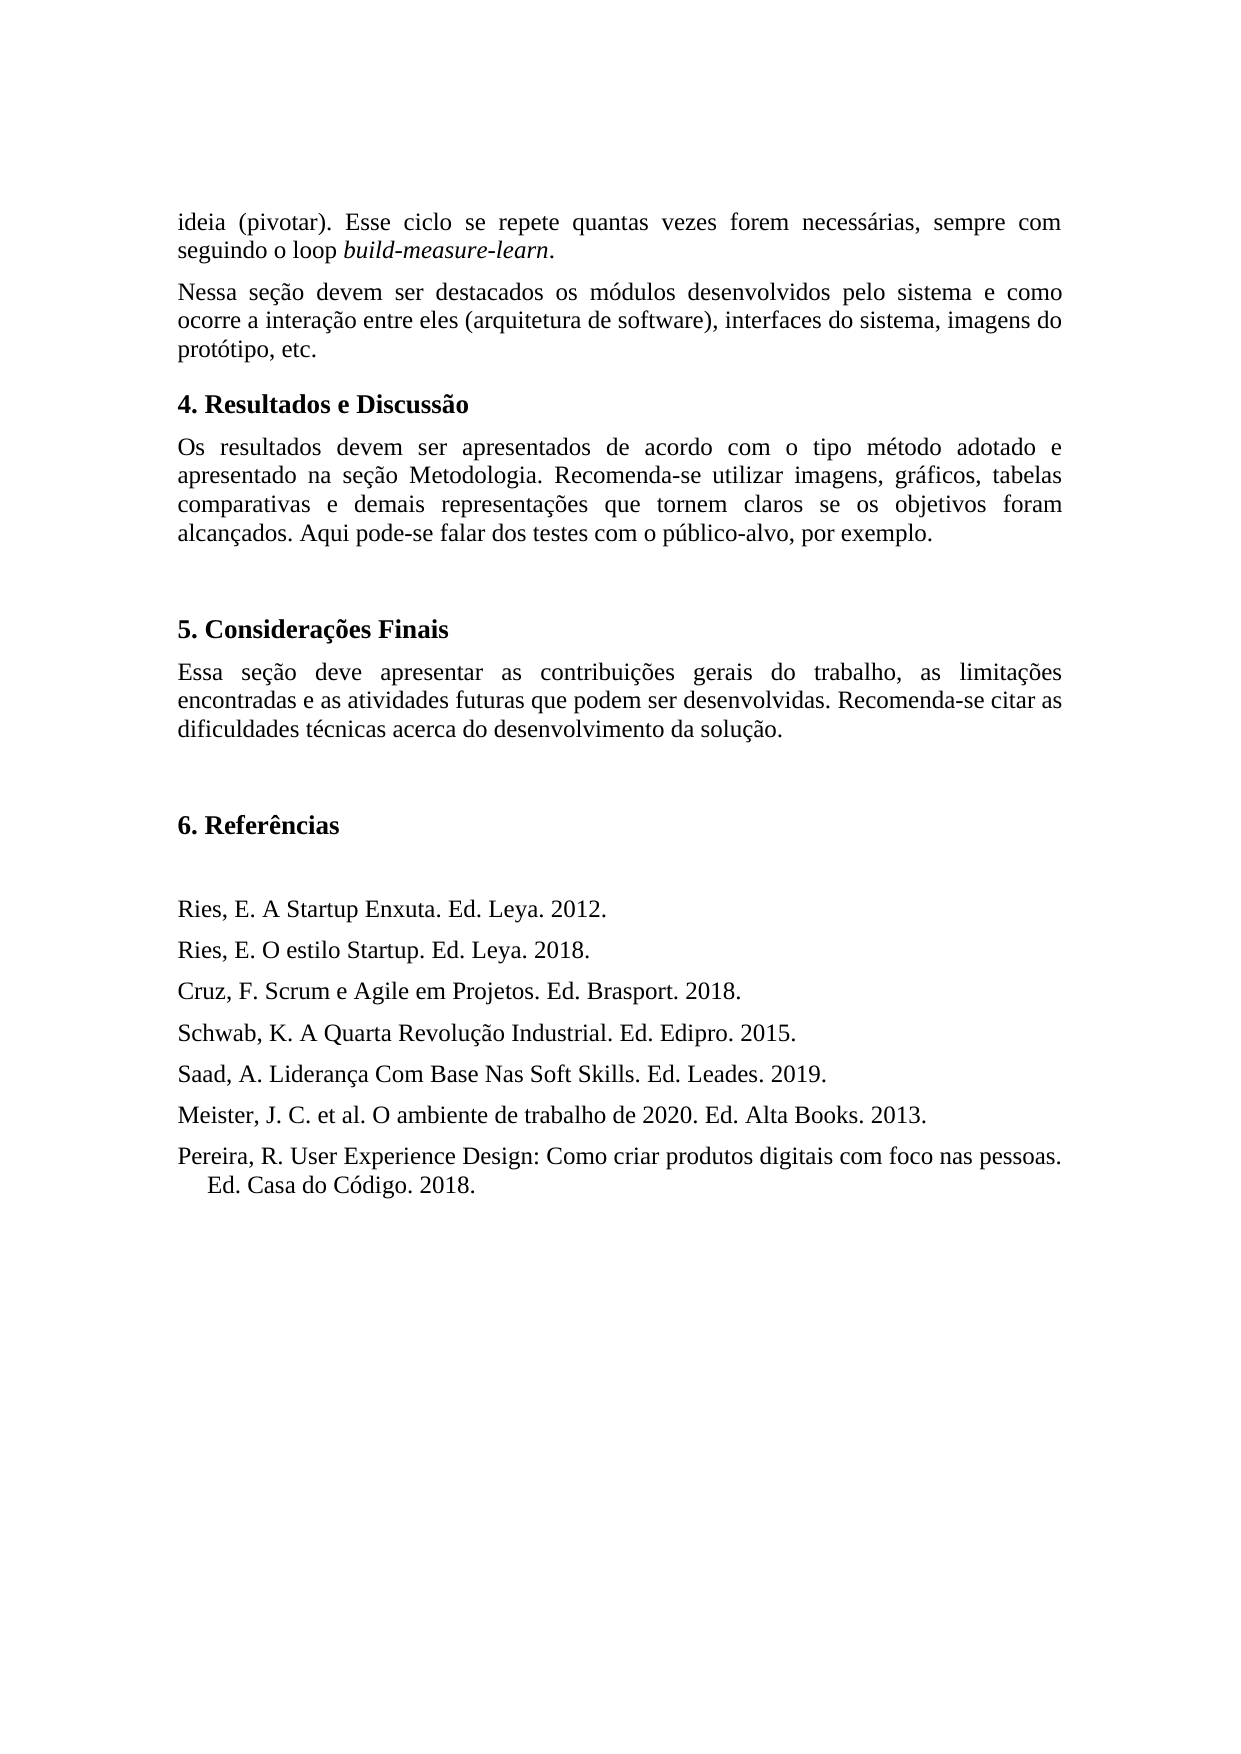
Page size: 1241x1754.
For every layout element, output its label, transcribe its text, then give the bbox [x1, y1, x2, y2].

text Ries, E. O estilo Startup. Ed. Leya. 2018. [177, 935, 1063, 964]
subtitle 6. Referências [177, 809, 1063, 840]
text Saad, A. Liderança Com Base Nas Soft Skills. Ed. Leades. 2019. [177, 1059, 1063, 1088]
text Pereira, R. User Experience Design: Como criar produtos digitais com foco nas pessoas. Ed. Casa do Código. 2018. [177, 1141, 1063, 1199]
text Schwab, K. A Quarta Revolução Industrial. Ed. Edipro. 2015. [177, 1018, 1063, 1046]
subtitle 5. Considerações Finais [177, 613, 1063, 644]
text Cruz, F. Scrum e Agile em Projetos. Ed. Brasport. 2018. [177, 976, 1063, 1005]
text Os resultados devem ser apresentados de acordo com o tipo método adotado e apresentado na seção Metodologia. Recomenda-se utilizar imagens, gráficos, tabelas comparativas e demais representações que tornem claros se os objetivos foram alcançados. Aqui pode-se falar dos testes com o público-alvo, por exemplo. [177, 432, 1063, 547]
text ideia (pivotar). Esse ciclo se repete quantas vezes forem necessárias, sempre com seguindo o loop build-measure-learn. [177, 207, 1063, 264]
text Nessa seção devem ser destacados os módulos desenvolvidos pelo sistema e como ocorre a interação entre eles (arquitetura de software), interfaces do sistema, imagens do protótipo, etc. [177, 277, 1063, 363]
text Meister, J. C. et al. O ambiente de trabalho de 2020. Ed. Alta Books. 2013. [177, 1100, 1063, 1129]
text Essa seção deve apresentar as contribuições gerais do trabalho, as limitações encontradas e as atividades futuras que podem ser desenvolvidas. Recomenda-se citar as dificuldades técnicas acerca do desenvolvimento da solução. [177, 657, 1063, 743]
text Ries, E. A Startup Enxuta. Ed. Leya. 2012. [177, 894, 1063, 923]
subtitle 4. Resultados e Discussão [177, 388, 1063, 419]
